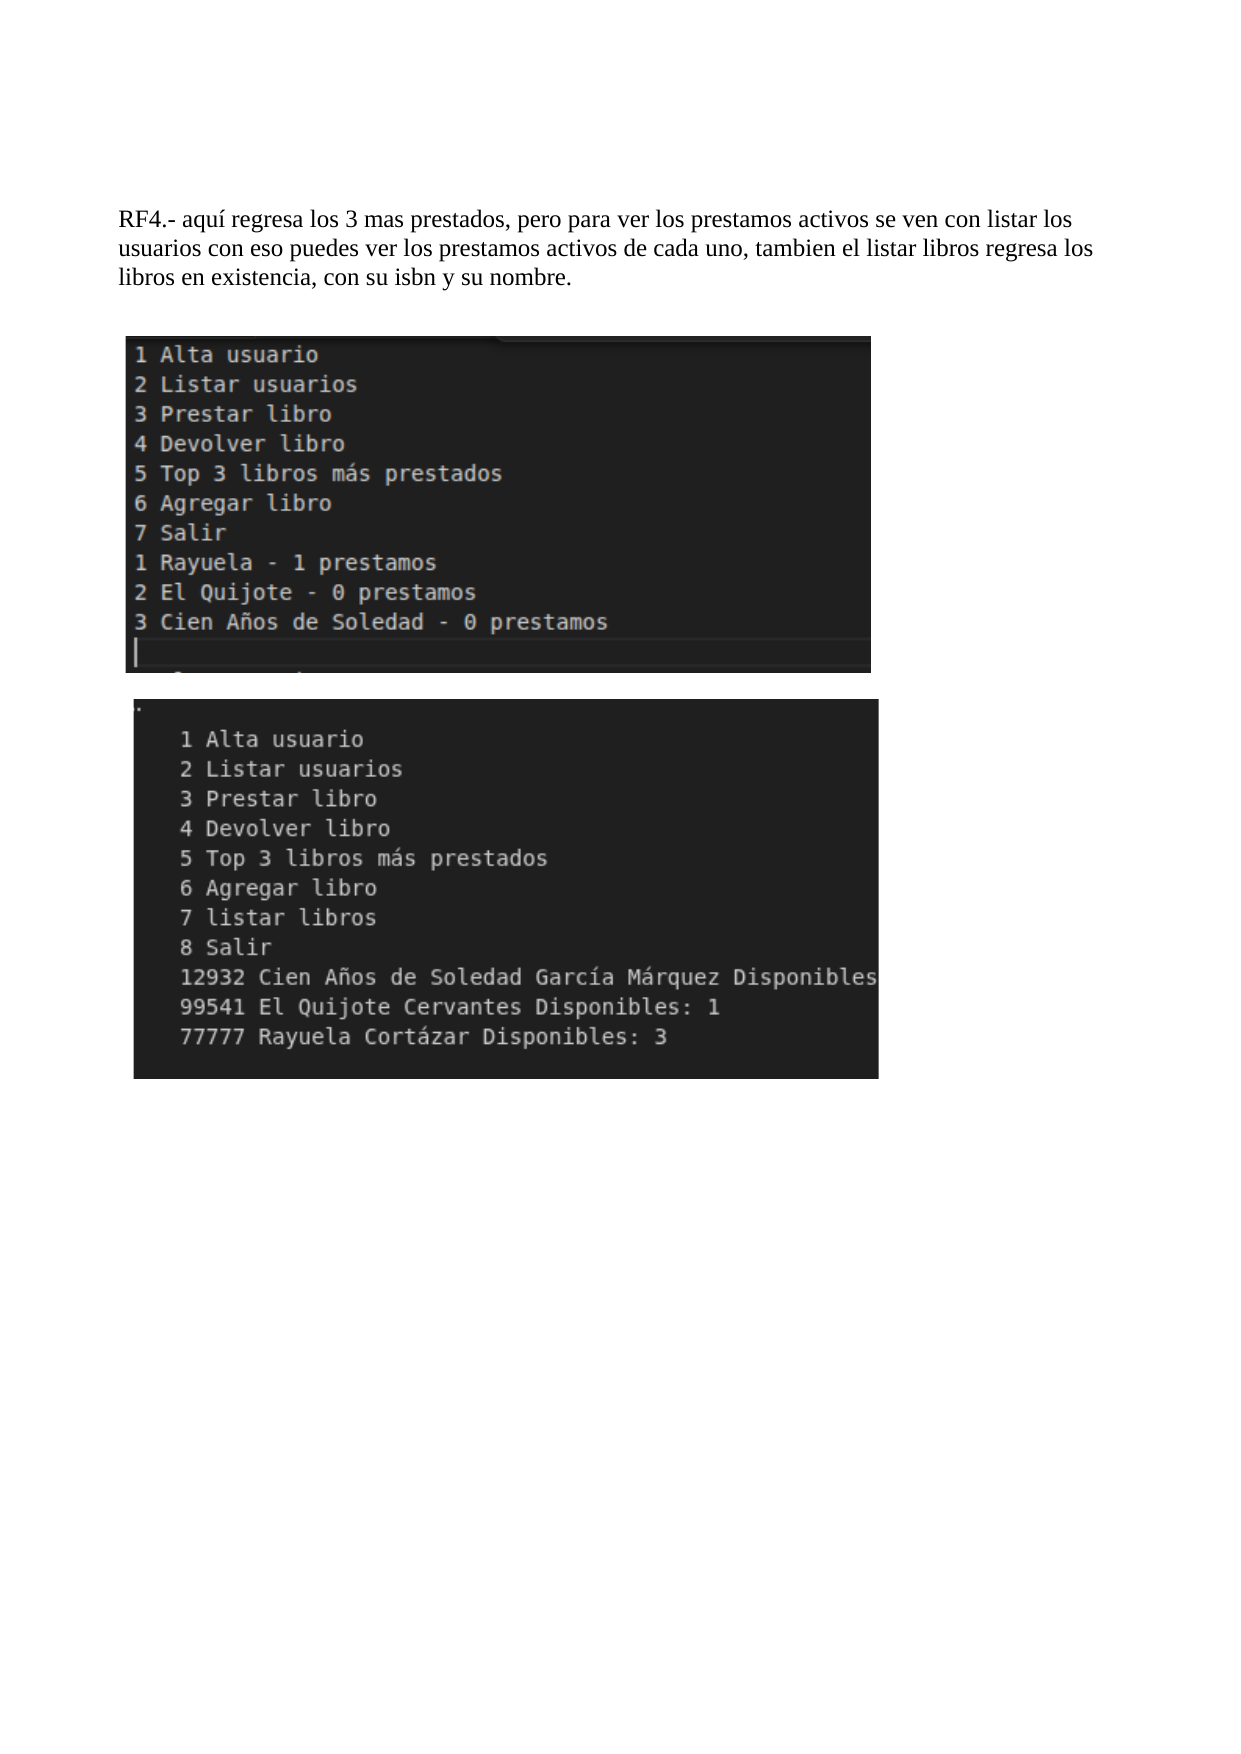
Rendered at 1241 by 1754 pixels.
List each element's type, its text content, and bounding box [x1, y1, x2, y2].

text RF4.- aquí regresa los 3 mas prestados, pero para ver los prestamos activos se ven con listar los usuarios con eso puedes ver los prestamos activos de cada uno, tambien el listar libros regresa los libros en existencia, con su isbn y su nombre. [118, 204, 1122, 291]
picture [133, 699, 879, 1079]
picture [125, 336, 871, 673]
